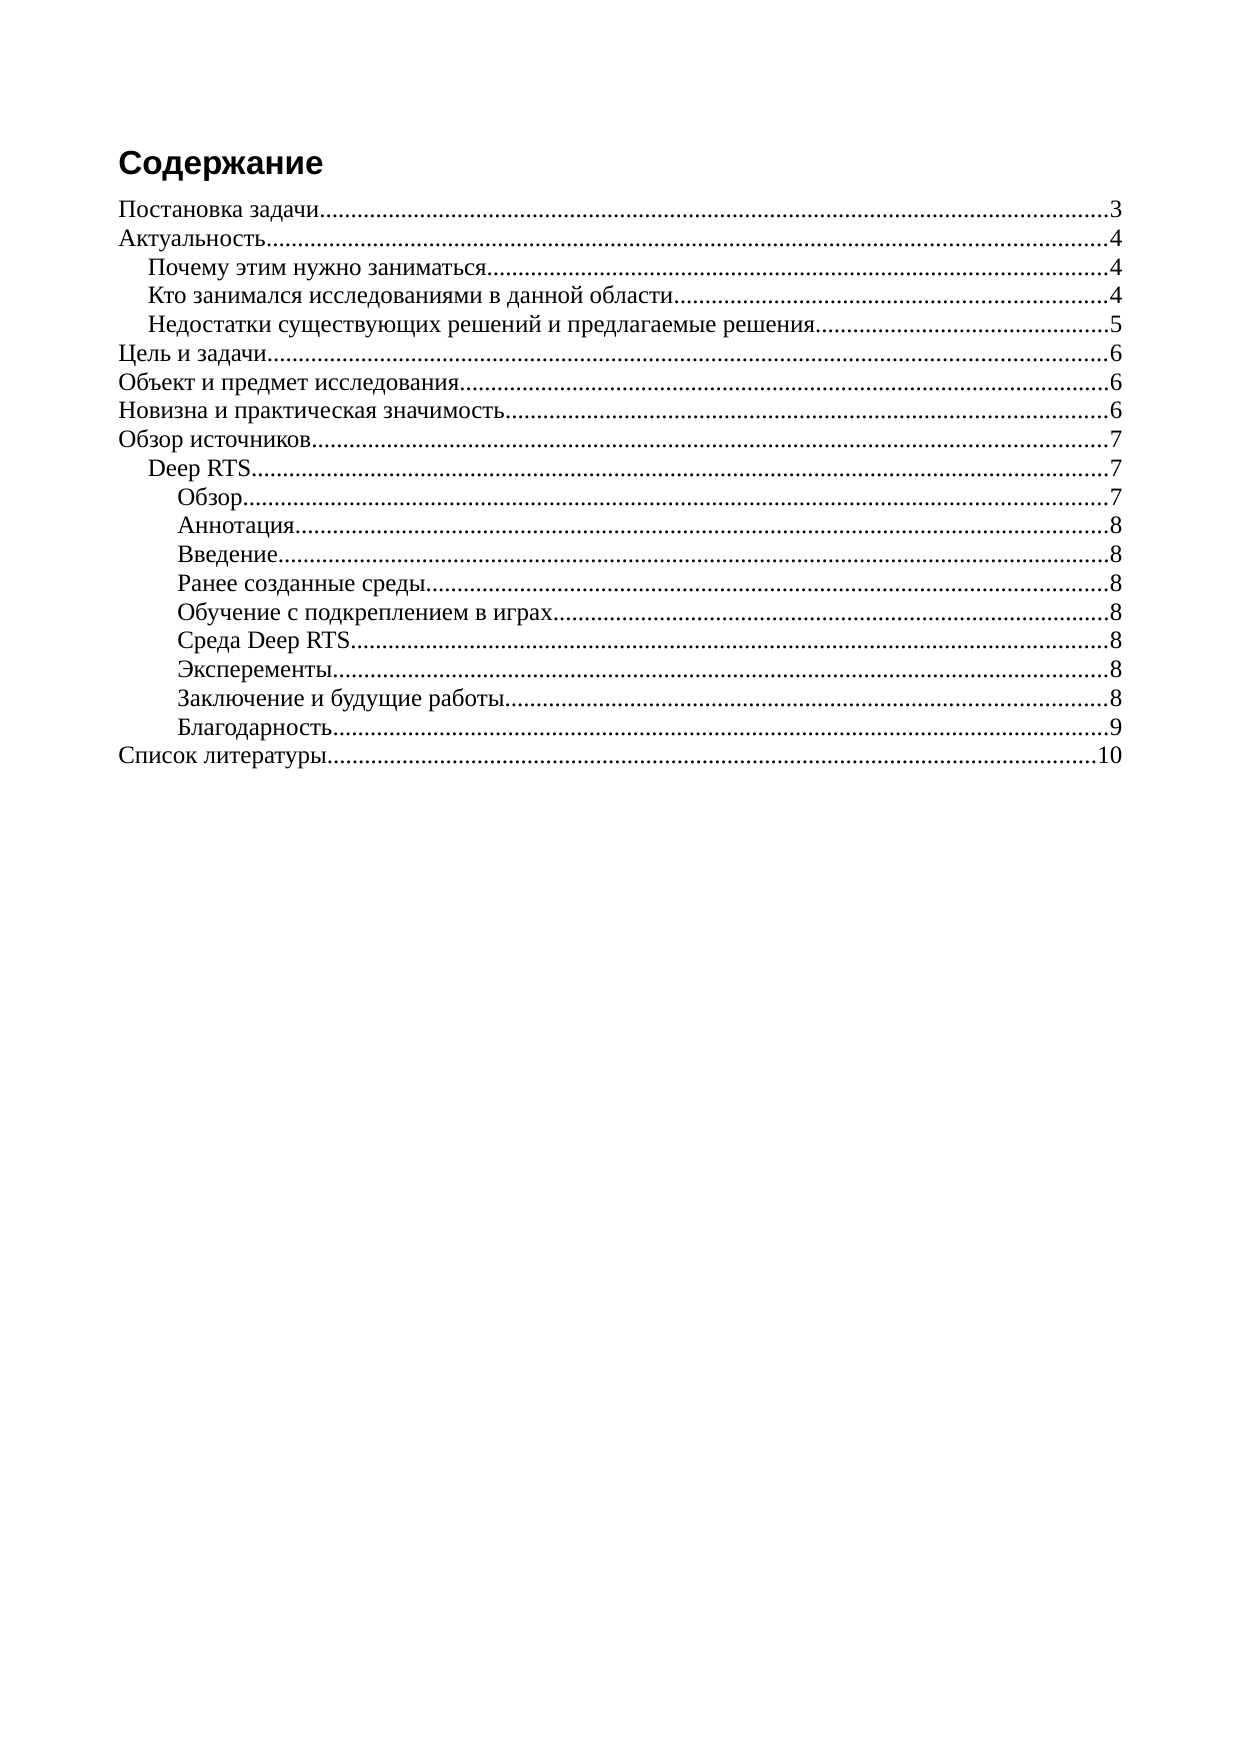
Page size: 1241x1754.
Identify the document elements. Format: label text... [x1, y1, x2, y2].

text Обзор источников 7 [118, 424, 1122, 453]
text Объект и предмет исследования 6 [118, 367, 1122, 395]
text Постановка задачи 3 [118, 194, 1122, 223]
text Введение 8 [177, 539, 1122, 568]
text Цель и задачи 6 [118, 338, 1122, 367]
text Кто занимался исследованиями в данной области 4 [148, 280, 1122, 309]
text Аннотация 8 [177, 510, 1122, 539]
text Среда Deep RTS 8 [177, 625, 1122, 654]
text Deep RTS 7 [148, 453, 1122, 482]
text Новизна и практическая значимость 6 [118, 395, 1122, 424]
text Благодарность 9 [177, 712, 1122, 740]
text Обзор 7 [177, 482, 1122, 510]
text Эксперементы 8 [177, 654, 1122, 683]
text Ранее созданные среды 8 [177, 568, 1122, 597]
text Актуальность 4 [118, 223, 1122, 252]
subtitle Содержание [118, 143, 1122, 182]
text Почему этим нужно заниматься 4 [148, 252, 1122, 280]
text Обучение с подкреплением в играх 8 [177, 597, 1122, 625]
text Список литературы 10 [118, 740, 1122, 769]
text Недостатки существующих решений и предлагаемые решения 5 [148, 309, 1122, 338]
text Заключение и будущие работы 8 [177, 683, 1122, 712]
